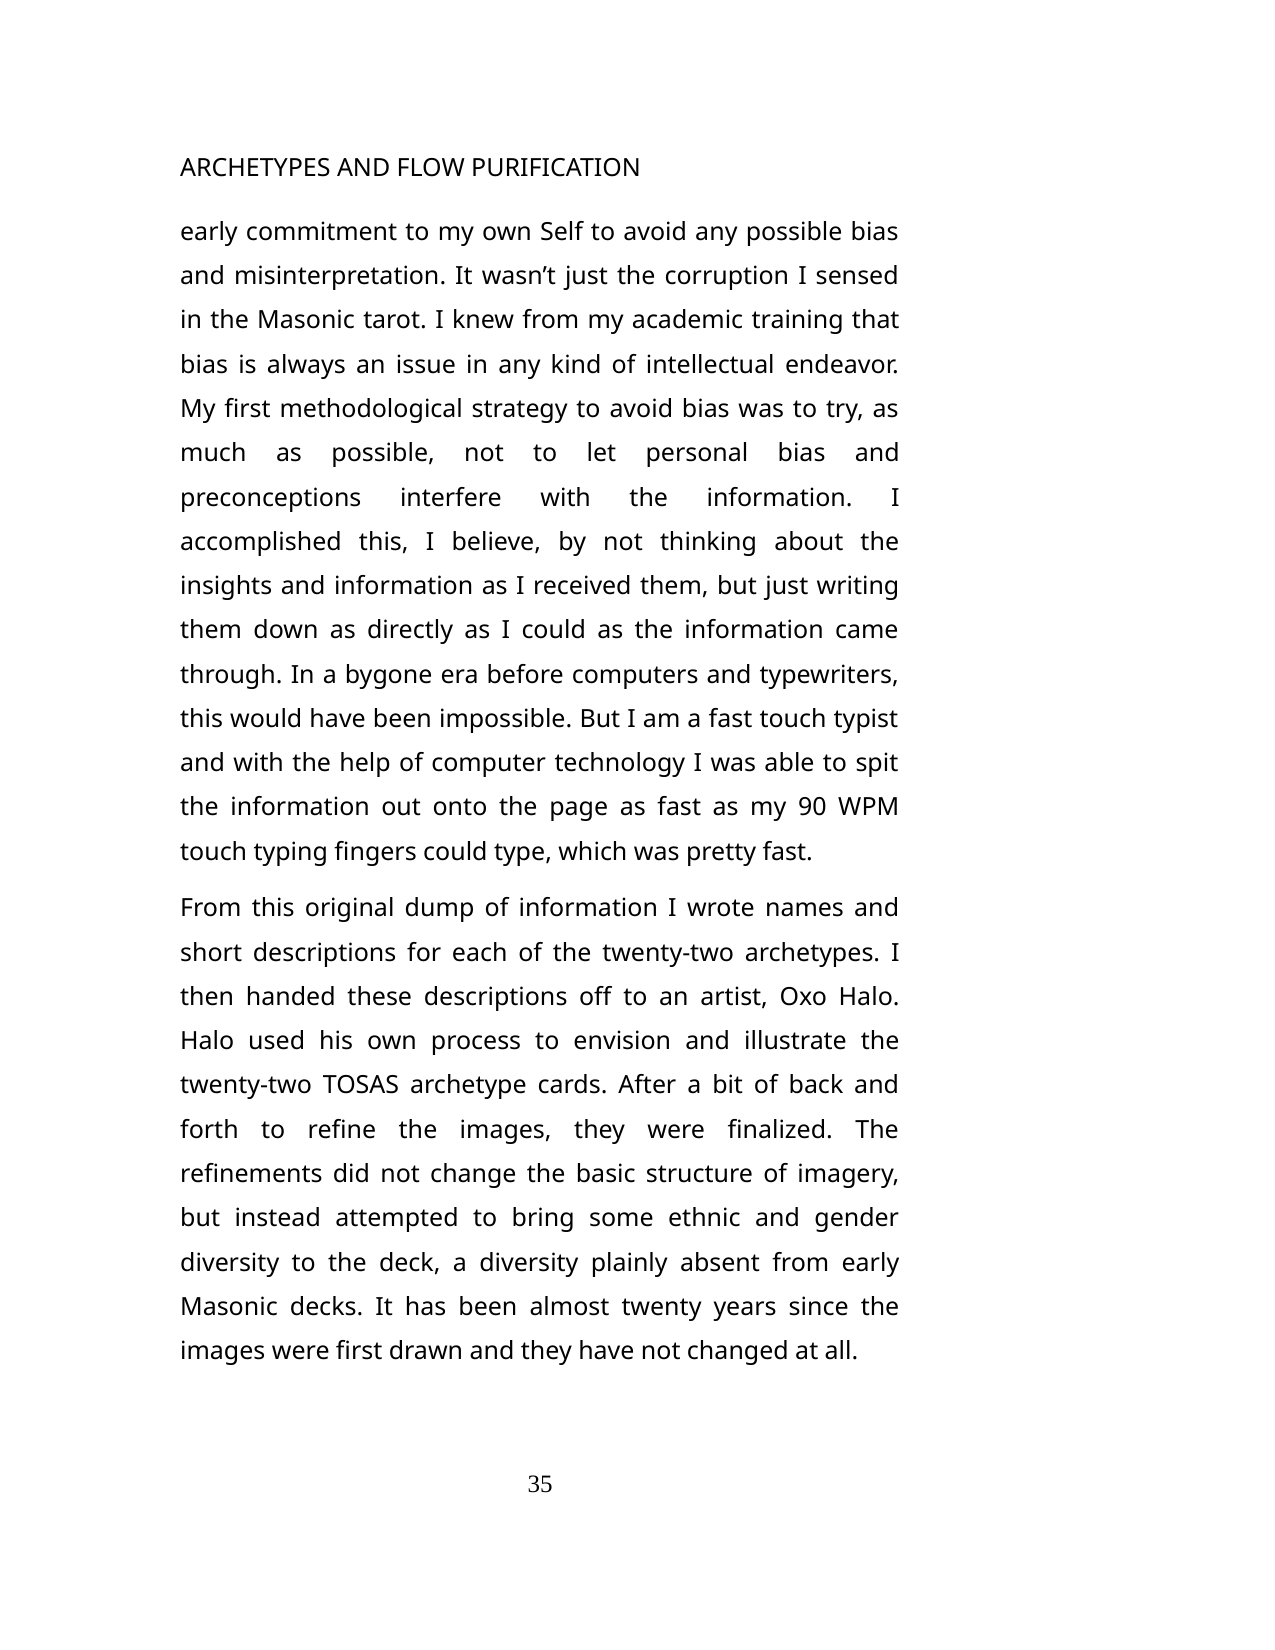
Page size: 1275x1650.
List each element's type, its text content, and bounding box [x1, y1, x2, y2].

text From this original dump of information I wrote names and short descriptions for each of the twenty-two archetypes. I then handed these descriptions off to an artist, Oxo Halo. Halo used his own process to envision and illustrate the twenty-two TOSAS archetype cards. After a bit of back and forth to refine the images, they were finalized. The refinements did not change the basic structure of imagery, but instead attempted to bring some ethnic and gender diversity to the deck, a diversity plainly absent from early Masonic decks. It has been almost twenty years since the images were first drawn and they have not changed at all. [180, 890, 900, 1367]
text early commitment to my own Self to avoid any possible bias and misinterpretation. It wasn’t just the corruption I sensed in the Masonic tarot. I knew from my academic training that bias is always an issue in any kind of intellectual endeavor. My first methodological strategy to avoid bias was to try, as much as possible, not to let personal bias and preconceptions interfere with the information. I accomplished this, I believe, by not thinking about the insights and information as I received them, but just writing them down as directly as I could as the information came through. In a bygone era before computers and typewriters, this would have been impossible. But I am a fast touch typist and with the help of computer technology I was able to spit the information out onto the page as fast as my 90 WPM touch typing fingers could type, which was pretty fast. [180, 213, 900, 867]
